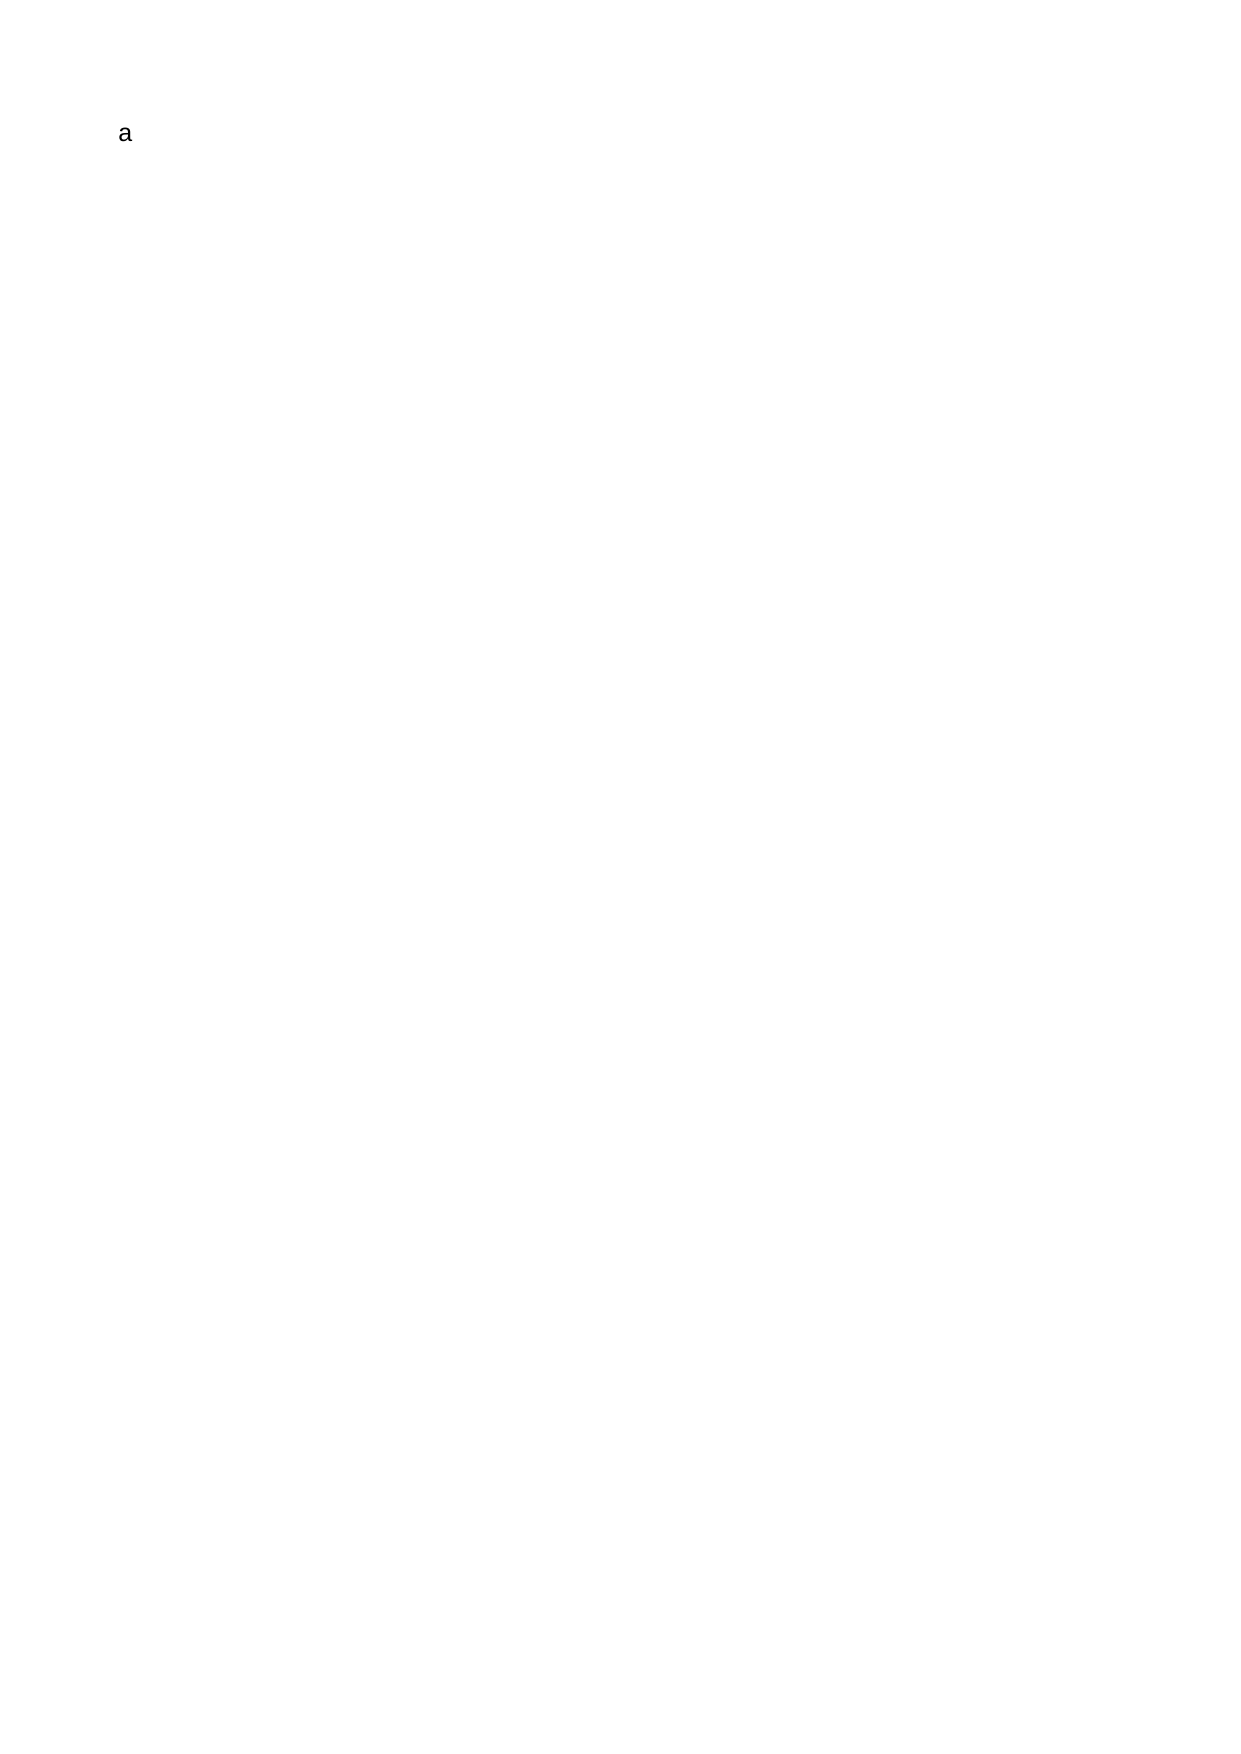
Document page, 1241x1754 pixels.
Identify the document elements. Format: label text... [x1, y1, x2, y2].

text a [118, 118, 1122, 147]
